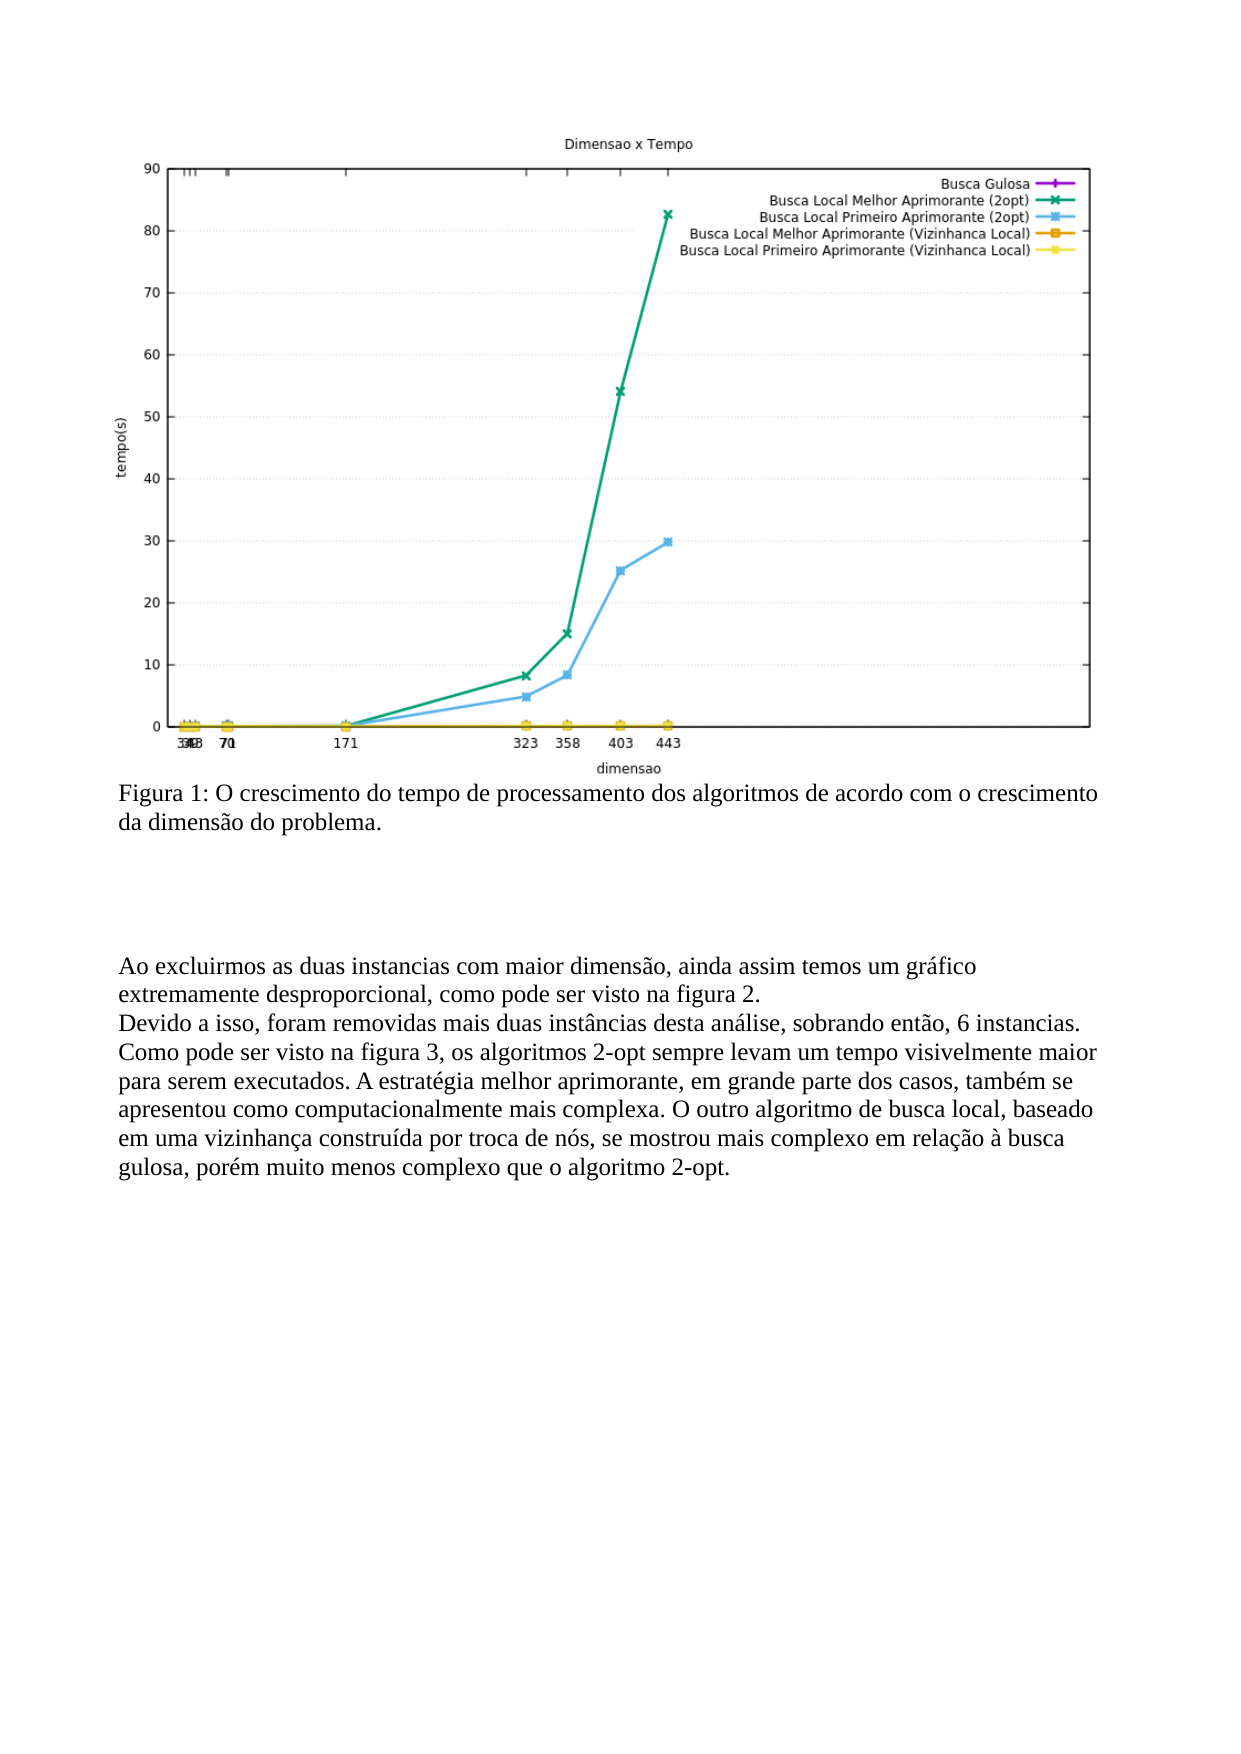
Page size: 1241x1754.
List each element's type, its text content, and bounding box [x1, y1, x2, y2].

text Figura 1: O crescimento do tempo de processamento dos algoritmos de acordo com o crescimento da dimensão do problema. [118, 118, 1122, 836]
text Ao excluirmos as duas instancias com maior dimensão, ainda assim temos um gráfico extremamente desproporcional, como pode ser visto na figura 2. [118, 951, 1122, 1008]
picture [108, 118, 1113, 779]
text Devido a isso, foram removidas mais duas instâncias desta análise, sobrando então, 6 instancias. [118, 1008, 1122, 1037]
text Como pode ser visto na figura 3, os algoritmos 2-opt sempre levam um tempo visivelmente maior para serem executados. A estratégia melhor aprimorante, em grande parte dos casos, também se apresentou como computacionalmente mais complexa. O outro algoritmo de busca local, baseado em uma vizinhança construída por troca de nós, se mostrou mais complexo em relação à busca gulosa, porém muito menos complexo que o algoritmo 2-opt. [118, 1037, 1122, 1181]
